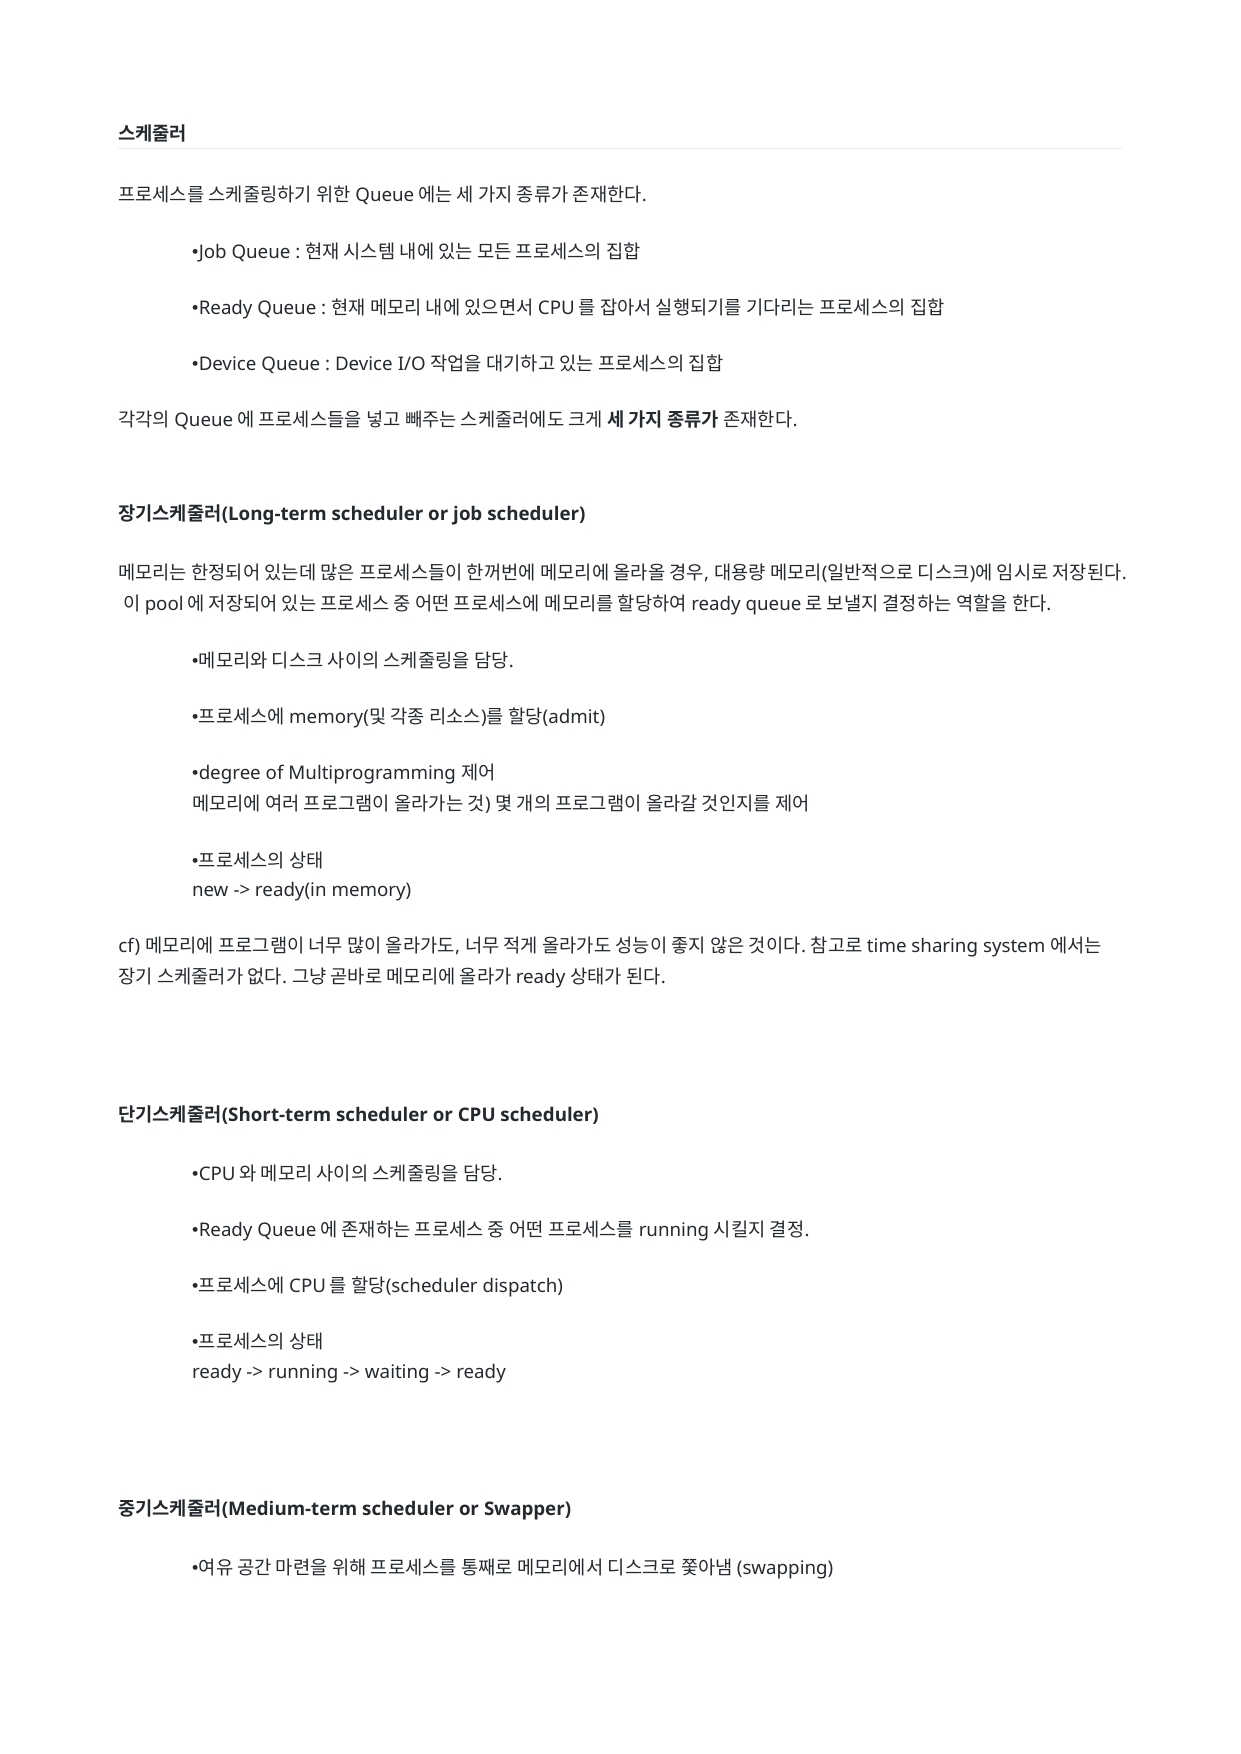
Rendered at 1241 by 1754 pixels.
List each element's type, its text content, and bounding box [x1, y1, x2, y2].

list 프로세스의 상태 ready -> running -> waiting -> ready [118, 1327, 1122, 1383]
text 각각의 Queue에 프로세스들을 넣고 빼주는 스케줄러에도 크게 세 가지 종류가 존재한다. [118, 405, 1122, 432]
text 프로세스를 스케줄링하기 위한 Queue에는 세 가지 종류가 존재한다. [118, 180, 1122, 207]
list Device Queue : Device I/O 작업을 대기하고 있는 프로세스의 집합 [118, 349, 1122, 376]
list 여유 공간 마련을 위해 프로세스를 통째로 메모리에서 디스크로 쫓아냄 (swapping) [118, 1553, 1122, 1580]
list 프로세스의 상태 new -> ready(in memory) [118, 845, 1122, 902]
list 메모리와 디스크 사이의 스케줄링을 담당. [118, 645, 1122, 672]
subtitle 스케줄러 [118, 118, 1122, 148]
list Ready Queue에 존재하는 프로세스 중 어떤 프로세스를 running 시킬지 결정. [118, 1214, 1122, 1242]
subtitle 장기스케줄러(Long-term scheduler or job scheduler) [118, 499, 1122, 526]
list CPU와 메모리 사이의 스케줄링을 담당. [118, 1158, 1122, 1186]
list Job Queue : 현재 시스템 내에 있는 모든 프로세스의 집합 [118, 236, 1122, 263]
list 프로세스에 CPU를 할당(scheduler dispatch) [118, 1271, 1122, 1298]
subtitle 단기스케줄러(Short-term scheduler or CPU scheduler) [118, 1099, 1122, 1127]
list Ready Queue : 현재 메모리 내에 있으면서 CPU를 잡아서 실행되기를 기다리는 프로세스의 집합 [118, 293, 1122, 320]
text 메모리는 한정되어 있는데 많은 프로세스들이 한꺼번에 메모리에 올라올 경우, 대용량 메모리(일반적으로 디스크)에 임시로 저장된다. 이 pool에 저장되어 있는 프로세스 중 어떤 프로세스에 메모리를 할당하여 ready queue로 보낼지 결정하는 역할을 한다. [118, 558, 1122, 616]
subtitle 중기스케줄러(Medium-term scheduler or Swapper) [118, 1494, 1122, 1521]
text cf) 메모리에 프로그램이 너무 많이 올라가도, 너무 적게 올라가도 성능이 좋지 않은 것이다. 참고로 time sharing system 에서는 장기 스케줄러가 없다. 그냥 곧바로 메모리에 올라가 ready 상태가 된다. [118, 931, 1122, 989]
list degree of Multiprogramming 제어 메모리에 여러 프로그램이 올라가는 것) 몇 개의 프로그램이 올라갈 것인지를 제어 [118, 758, 1122, 816]
list 프로세스에 memory(및 각종 리소스)를 할당(admit) [118, 702, 1122, 729]
